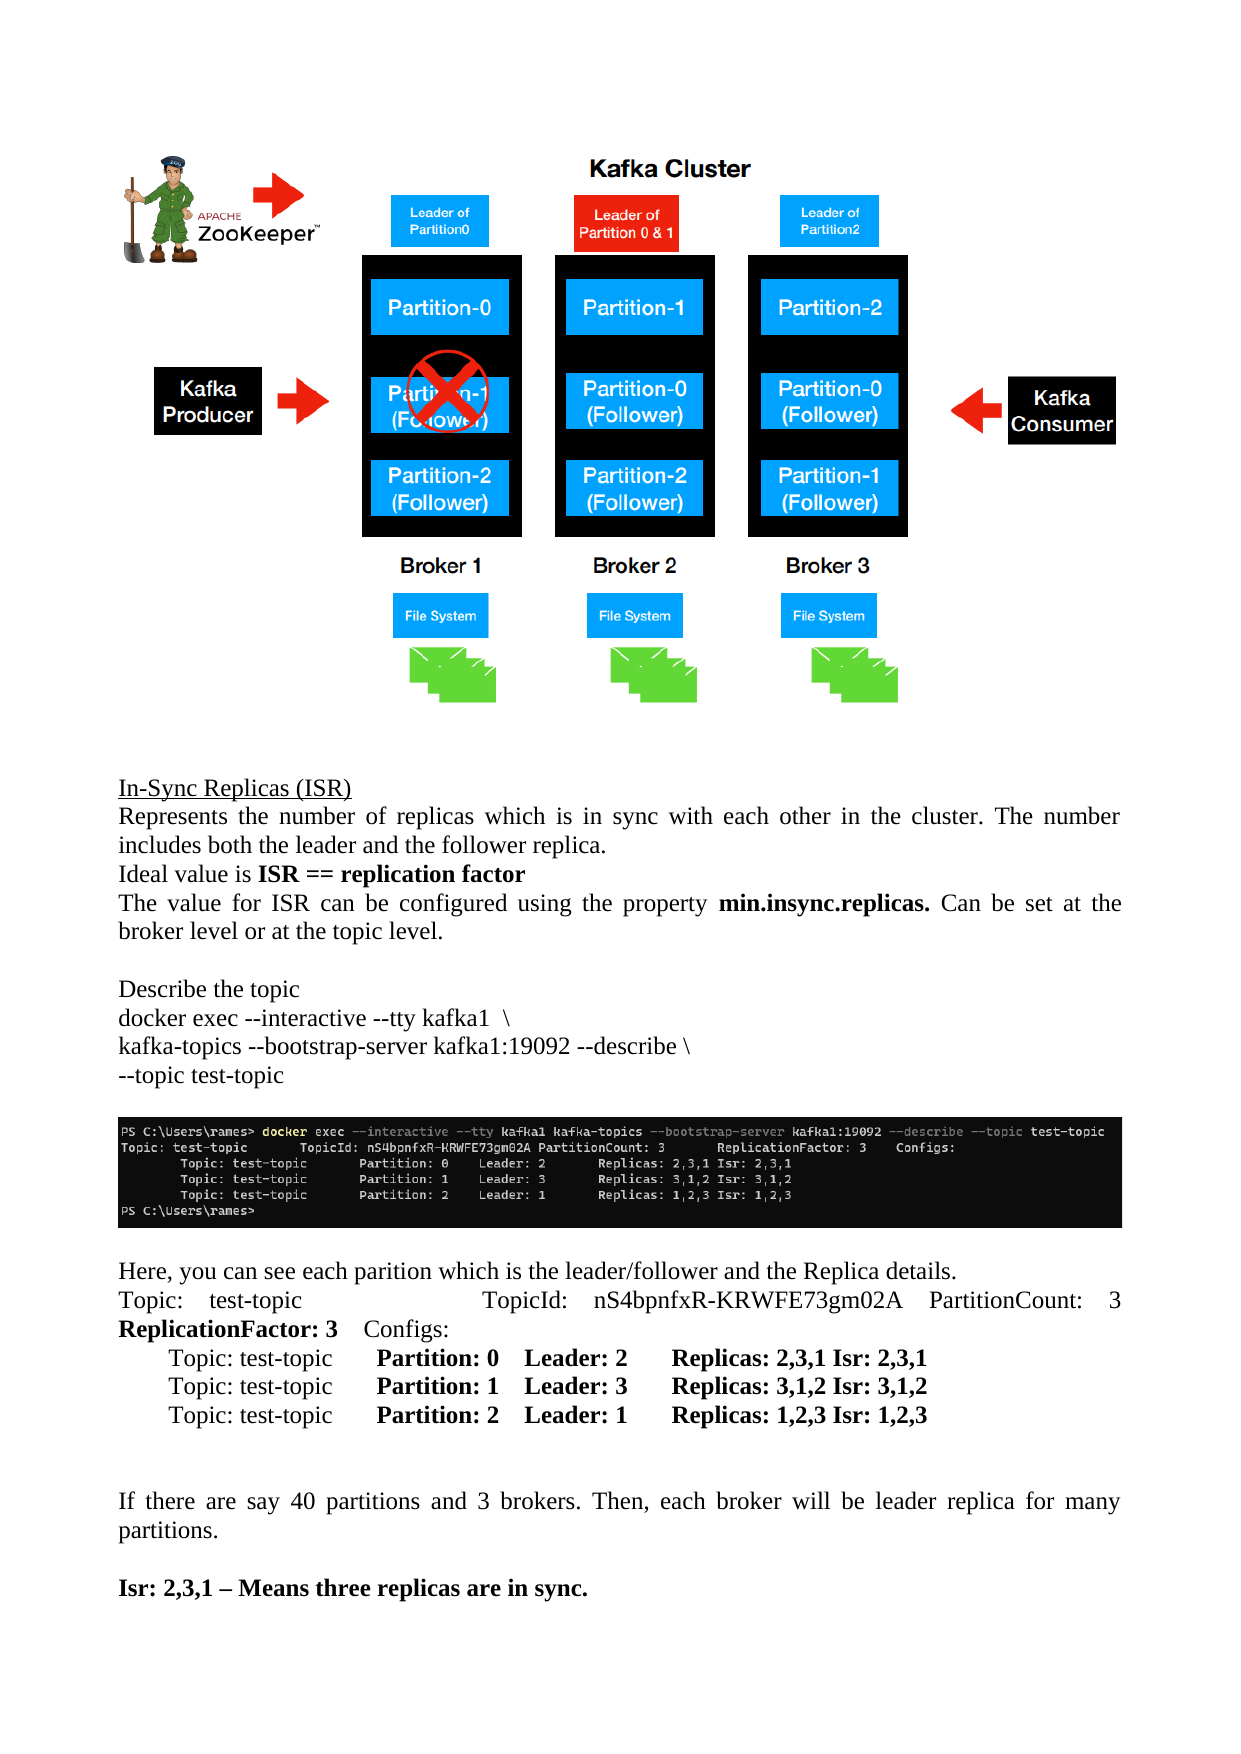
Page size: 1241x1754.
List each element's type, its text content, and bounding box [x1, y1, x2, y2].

text Topic: test-topic Partition: 2 Leader: 1 Replicas: 1,2,3 Isr: 1,2,3 [118, 1400, 1122, 1429]
text Describe the topic [118, 974, 1122, 1003]
text Topic: test-topic Partition: 1 Leader: 3 Replicas: 3,1,2 Isr: 3,1,2 [118, 1371, 1122, 1400]
text Here, you can see each parition which is the leader/follower and the Replica details. [118, 1256, 1122, 1285]
text docker exec --interactive --tty kafka1 \ [118, 1003, 1122, 1031]
picture [118, 146, 1123, 716]
picture [118, 1117, 1123, 1228]
text --topic test-topic [118, 1060, 1122, 1089]
text Topic: test-topic TopicId: nS4bpnfxR-KRWFE73gm02A PartitionCount: 3 ReplicationFactor: 3 Configs: [118, 1285, 1122, 1343]
text If there are say 40 partitions and 3 brokers. Then, each broker will be leader replica for many partitions. [118, 1486, 1122, 1544]
text The value for ISR can be configured using the property min.insync.replicas. Can be set at the broker level or at the topic level. [118, 888, 1122, 945]
text Topic: test-topic Partition: 0 Leader: 2 Replicas: 2,3,1 Isr: 2,3,1 [118, 1343, 1122, 1371]
text Represents the number of replicas which is in sync with each other in the cluster. The number includes both the leader and the follower replica. [118, 801, 1122, 859]
text Isr: 2,3,1 – Means three replicas are in sync. [118, 1573, 1122, 1601]
text Ideal value is ISR == replication factor [118, 859, 1122, 888]
text In-Sync Replicas (ISR) [118, 773, 1122, 801]
text kafka-topics --bootstrap-server kafka1:19092 --describe \ [118, 1031, 1122, 1060]
